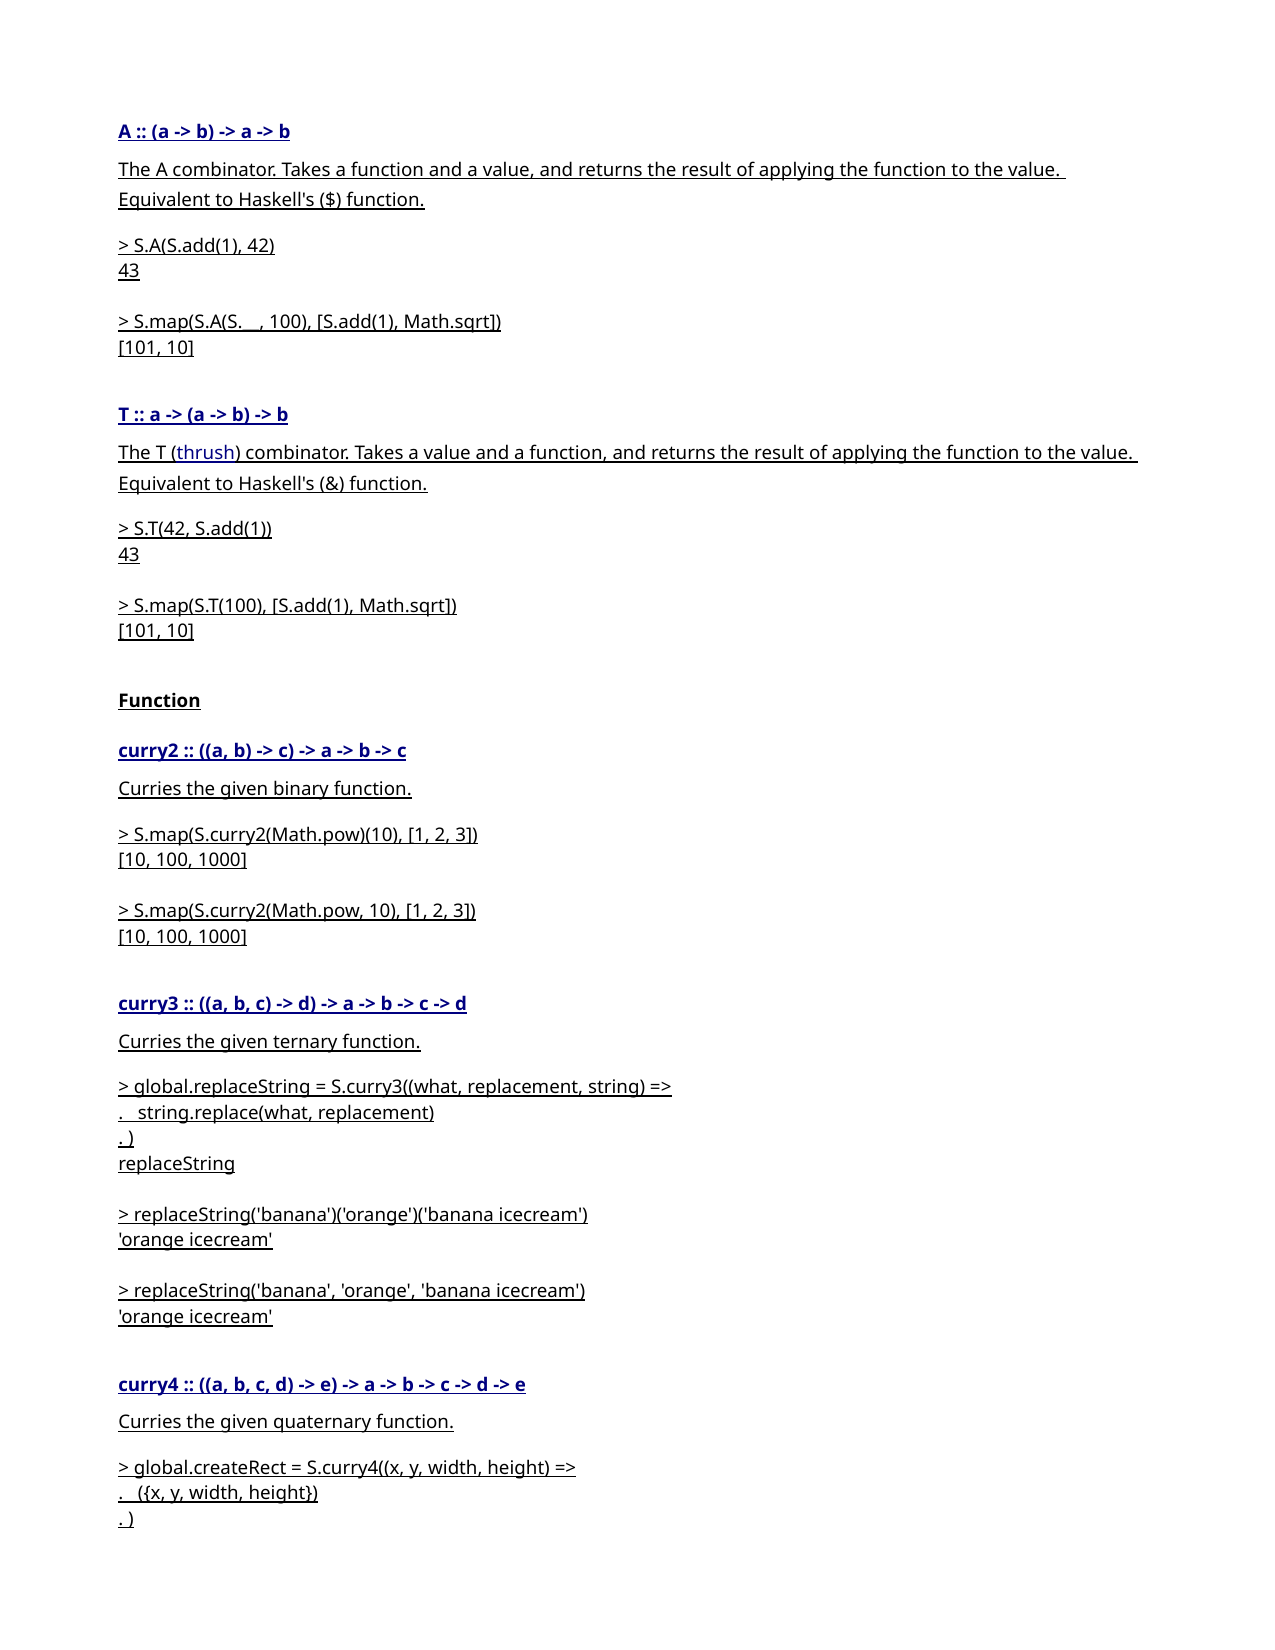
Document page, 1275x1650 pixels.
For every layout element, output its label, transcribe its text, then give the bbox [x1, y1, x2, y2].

text > S.map(S.curry2(Math.pow, 10), [1, 2, 3]) [118, 897, 1157, 923]
text 'orange icecream' [118, 1303, 1157, 1329]
text > replaceString('banana', 'orange', 'banana icecream') [118, 1278, 1157, 1303]
text 'orange icecream' [118, 1227, 1157, 1252]
text 43 [118, 257, 1157, 283]
subtitle T :: a -⁠> (a -⁠> b) -⁠> b [118, 402, 1157, 427]
subtitle curry4 :: ((a, b, c, d) -⁠> e) -⁠> a -⁠> b -⁠> c -⁠> d -⁠> e [118, 1371, 1157, 1396]
text The T (thrush) combinator. Takes a value and a function, and returns the result of applying the function to the value. Equivalent to Haskell's (&) function. [118, 439, 1157, 496]
text > S.map(S.T(100), [S.add(1), Math.sqrt]) [118, 592, 1157, 617]
text Curries the given ternary function. [118, 1028, 1157, 1054]
text [10, 100, 1000] [118, 923, 1157, 948]
text . ({x, y, width, height}) [118, 1479, 1157, 1505]
subtitle curry3 :: ((a, b, c) -⁠> d) -⁠> a -⁠> b -⁠> c -⁠> d [118, 990, 1157, 1016]
subtitle curry2 :: ((a, b) -⁠> c) -⁠> a -⁠> b -⁠> c [118, 738, 1157, 763]
text Curries the given quaternary function. [118, 1409, 1157, 1434]
text . ) [118, 1125, 1157, 1150]
text > replaceString('banana')('orange')('banana icecream') [118, 1201, 1157, 1227]
text replaceString [118, 1150, 1157, 1176]
text > global.replaceString = S.curry3((what, replacement, string) => [118, 1074, 1157, 1099]
text Curries the given binary function. [118, 776, 1157, 801]
text . string.replace(what, replacement) [118, 1099, 1157, 1125]
text > S.map(S.A(S.__, 100), [S.add(1), Math.sqrt]) [118, 308, 1157, 334]
subtitle A :: (a -⁠> b) -⁠> a -⁠> b [118, 118, 1157, 144]
text > S.A(S.add(1), 42) [118, 232, 1157, 257]
text The A combinator. Takes a function and a value, and returns the result of applying the function to the value. Equivalent to Haskell's ($) function. [118, 156, 1157, 212]
text [101, 10] [118, 617, 1157, 643]
text > S.map(S.curry2(Math.pow)(10), [1, 2, 3]) [118, 821, 1157, 846]
text > global.createRect = S.curry4((x, y, width, height) => [118, 1454, 1157, 1479]
text [101, 10] [118, 334, 1157, 359]
text [10, 100, 1000] [118, 846, 1157, 872]
text 43 [118, 541, 1157, 566]
text > S.T(42, S.add(1)) [118, 515, 1157, 541]
subtitle Function [118, 687, 1157, 713]
text . ) [118, 1505, 1157, 1531]
